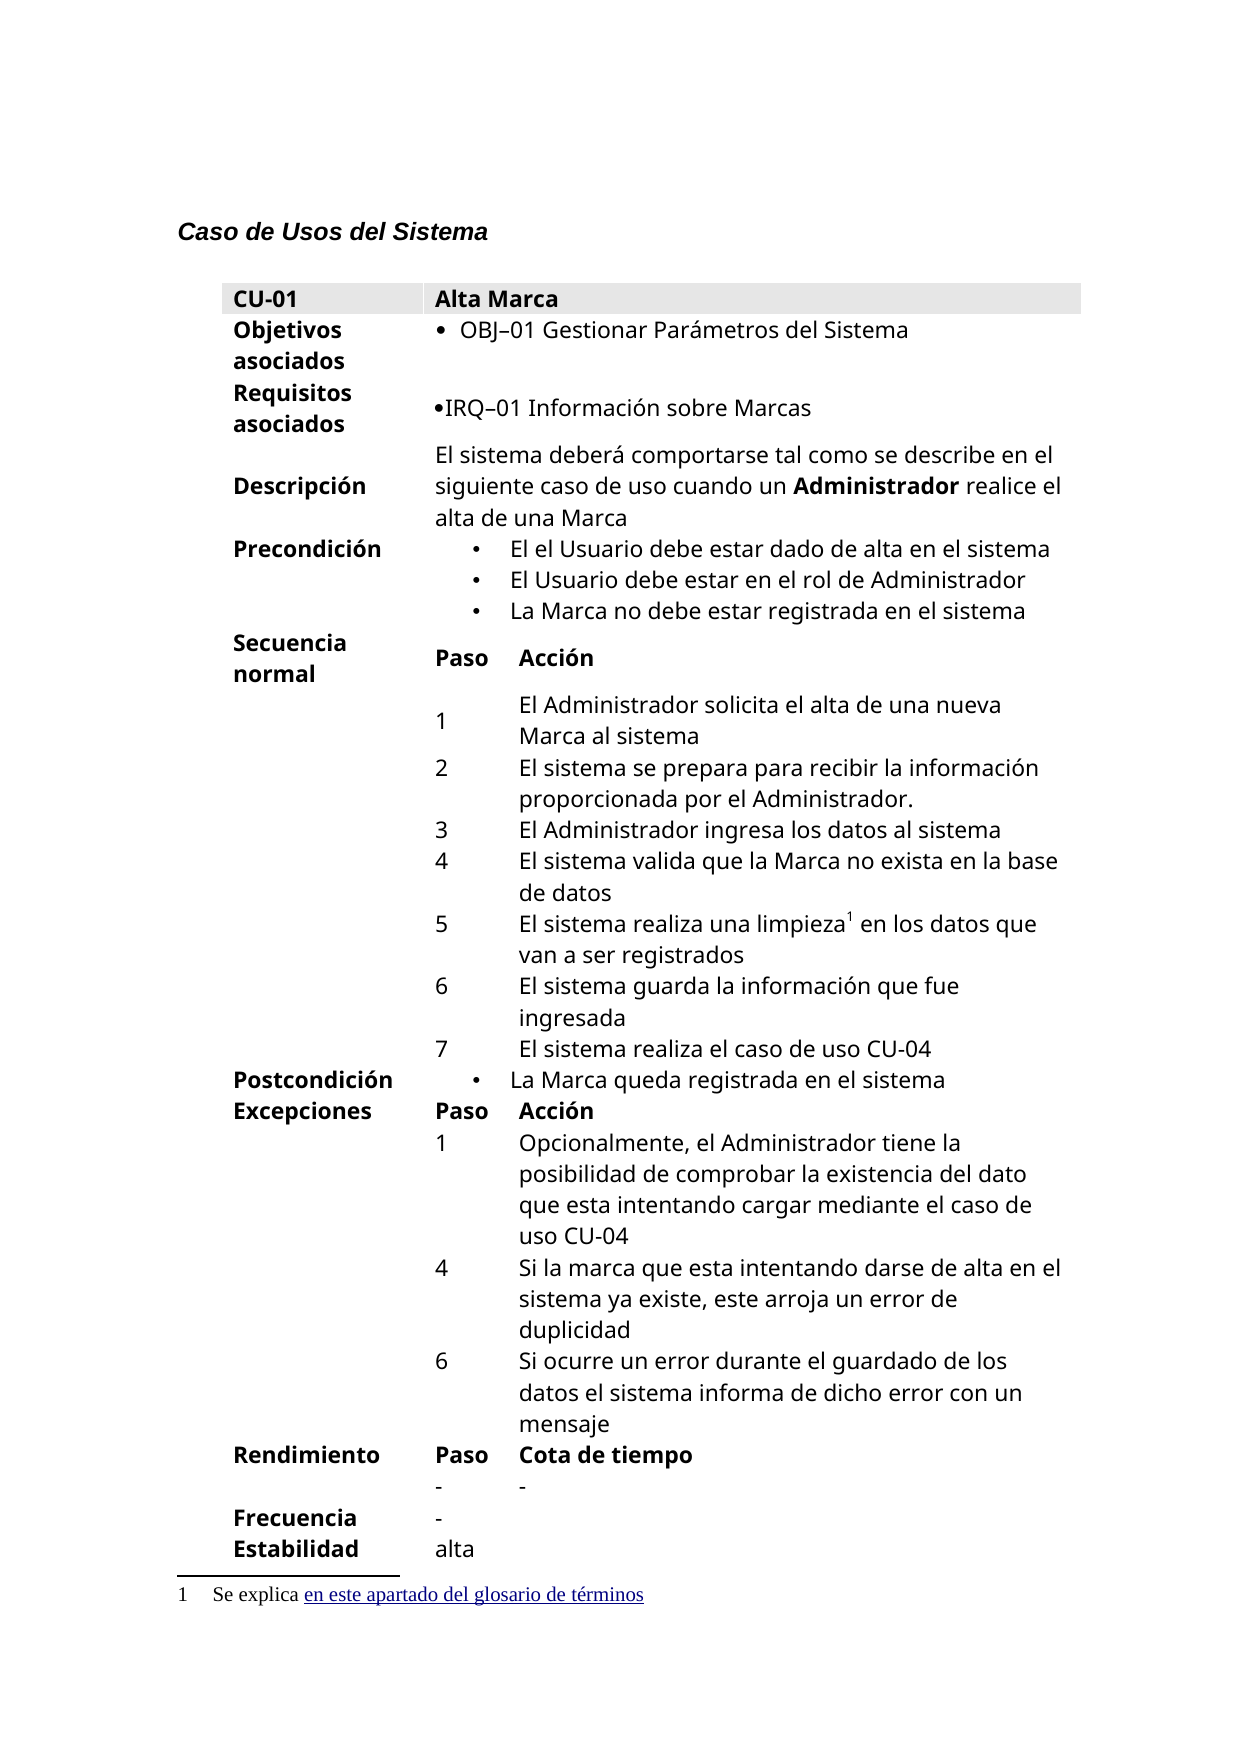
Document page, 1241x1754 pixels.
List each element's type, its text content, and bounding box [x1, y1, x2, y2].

table_cell Estabilidad [222, 1533, 423, 1564]
table_cell 4 [424, 845, 507, 908]
table_cell IRQ–01 Información sobre Marcas [424, 376, 1081, 439]
table_cell El sistema se prepara para recibir la información proporcionada por el Administrador. [508, 751, 1081, 814]
table_cell 6 [424, 970, 507, 1033]
table_cell Objetivos asociados [222, 314, 423, 376]
table_cell [222, 1126, 423, 1439]
table_cell Acción [508, 626, 1081, 689]
table_cell El sistema guarda la información que fue ingresada [508, 970, 1081, 1033]
table_cell La Marca queda registrada en el sistema [424, 1064, 1081, 1095]
subtitle Caso de Usos del Sistema [177, 216, 1063, 245]
table_cell El el Usuario debe estar dado de alta en el sistema El Usuario debe estar en el rol de Administrador La Marca no debe estar registrada en el sistema [424, 533, 1081, 626]
table_cell Cota de tiempo [508, 1439, 1081, 1470]
table_cell El sistema realiza una limpieza en los datos que van a ser registrados [508, 908, 1081, 970]
table_cell Acción [508, 1095, 1081, 1126]
table_cell El sistema realiza el caso de uso CU-04 [508, 1033, 1081, 1064]
table_cell El Administrador solicita el alta de una nueva Marca al sistema [508, 689, 1081, 751]
table_header CU-01 [222, 283, 423, 314]
table_cell 7 [424, 1033, 507, 1064]
table_cell 6 [424, 1345, 507, 1439]
table_cell 1 [424, 689, 507, 751]
table_cell 3 [424, 814, 507, 845]
table_cell - [424, 1501, 1081, 1533]
table_cell - [424, 1470, 507, 1501]
table_cell Excepciones [222, 1095, 423, 1126]
table_cell El sistema valida que la Marca no exista en la base de datos [508, 845, 1081, 908]
table_cell alta [424, 1533, 1081, 1564]
table_cell - [508, 1470, 1081, 1501]
table_cell Precondición [222, 533, 423, 626]
table_cell Si la marca que esta intentando darse de alta en el sistema ya existe, este arroja un error de duplicidad [508, 1251, 1081, 1345]
table_cell Descripción [222, 439, 423, 533]
table_cell Si ocurre un error durante el guardado de los datos el sistema informa de dicho error con un mensaje [508, 1345, 1081, 1439]
table_cell OBJ–01 Gestionar Parámetros del Sistema [424, 314, 1081, 376]
table_cell El Administrador ingresa los datos al sistema [508, 814, 1081, 845]
table_cell Requisitos asociados [222, 376, 423, 439]
table_cell Frecuencia [222, 1501, 423, 1533]
table_cell 4 [424, 1251, 507, 1345]
table_cell [222, 1470, 423, 1501]
table_cell Postcondición [222, 1064, 423, 1095]
table_cell 1 [424, 1126, 507, 1251]
table_cell [222, 689, 423, 1064]
table_cell Secuencia normal [222, 626, 423, 689]
table_cell Rendimiento [222, 1439, 423, 1470]
table_cell 5 [424, 908, 507, 970]
table_header Alta Marca [424, 283, 1081, 314]
table_cell Paso [424, 1095, 507, 1126]
table_cell 2 [424, 751, 507, 814]
table_cell El sistema deberá comportarse tal como se describe en el siguiente caso de uso cuando un Administrador realice el alta de una Marca [424, 439, 1081, 533]
table_cell Paso [424, 626, 507, 689]
table_cell Paso [424, 1439, 507, 1470]
table_cell Opcionalmente, el Administrador tiene la posibilidad de comprobar la existencia del dato que esta intentando cargar mediante el caso de uso CU-04 [508, 1126, 1081, 1251]
